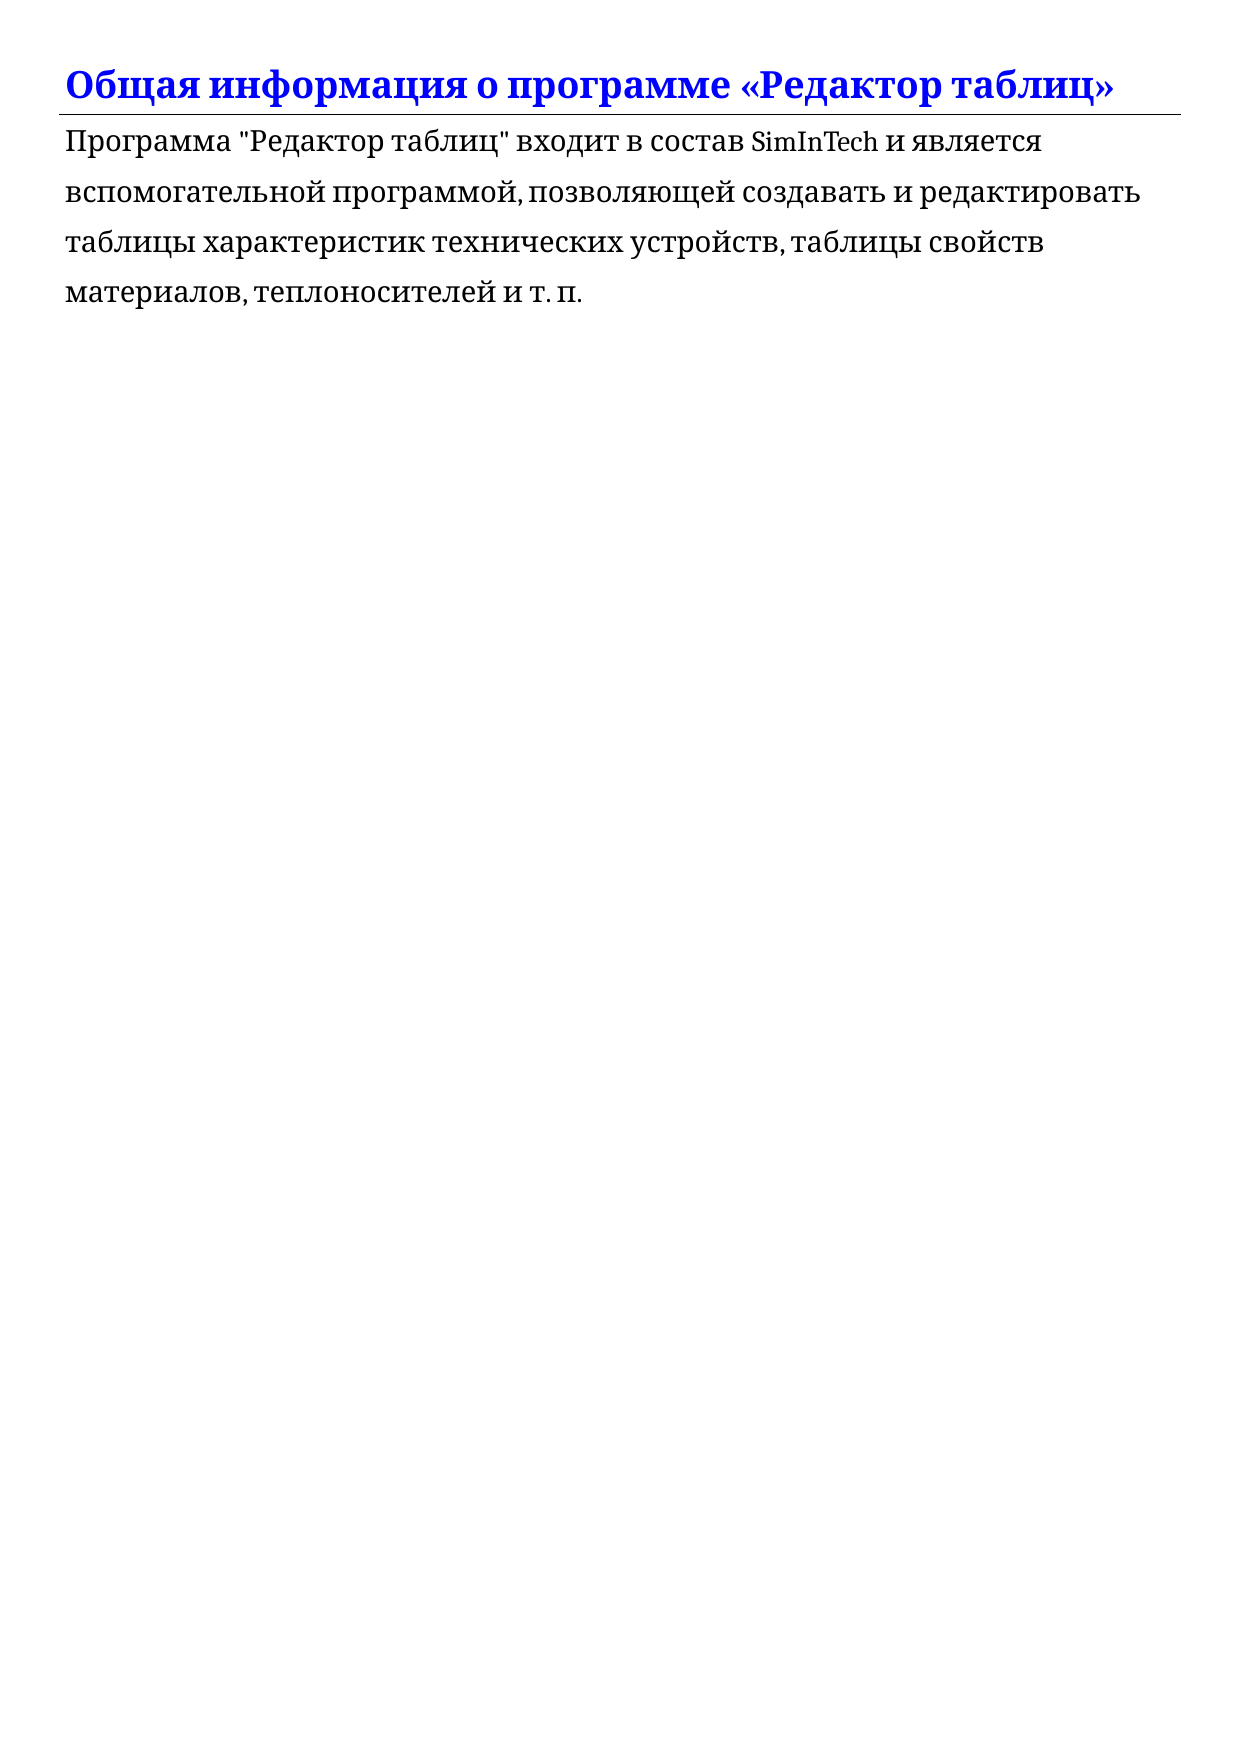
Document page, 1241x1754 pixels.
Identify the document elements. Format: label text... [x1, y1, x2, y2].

table_header Общая информация о программе «Редактор таблиц» [59, 59, 1181, 114]
table_cell Программа "Редактор таблиц" входит в состав SimInTech и является вспомогательной программой, позволяющей создавать и редактировать таблицы характеристик технических устройств, таблицы свойств материалов, теплоносителей и т. п. [59, 115, 1181, 322]
